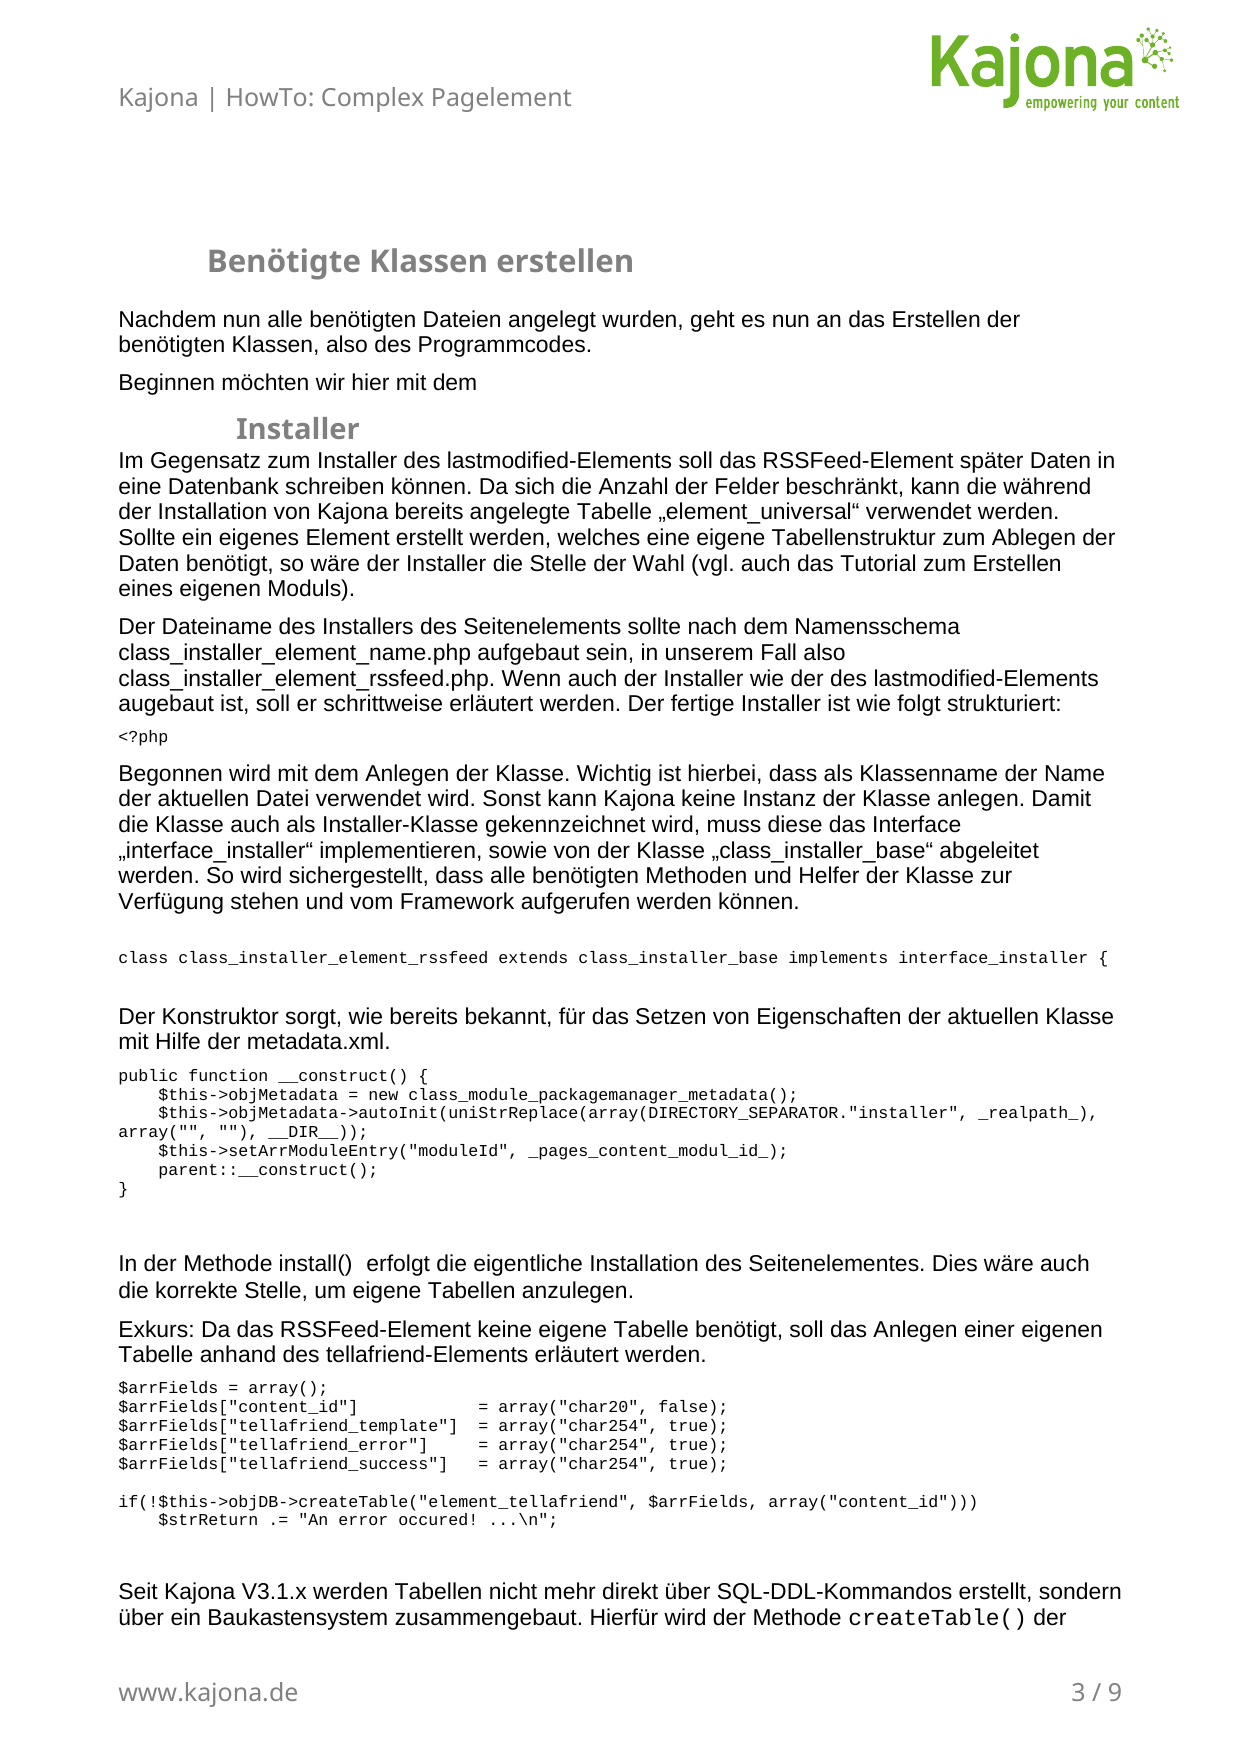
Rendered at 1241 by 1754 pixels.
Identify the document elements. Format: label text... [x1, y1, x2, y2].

text class class_installer_element_rssfeed extends class_installer_base implements interface_installer { [118, 927, 1122, 991]
text Im Gegensatz zum Installer des lastmodified-Elements soll das RSSFeed-Element später Daten in eine Datenbank schreiben können. Da sich die Anzahl der Felder beschränkt, kann die während der Installation von Kajona bereits angelegte Tabelle „element_universal“ verwendet werden. Sollte ein eigenes Element erstellt werden, welches eine eigene Tabellenstruktur zum Ablegen der Daten benötigt, so wäre der Installer die Stelle der Wahl (vgl. auch das Tutorial zum Erstellen eines eigenen Moduls). [118, 448, 1122, 602]
subtitle Installer [118, 408, 1122, 448]
text Begonnen wird mit dem Anlegen der Klasse. Wichtig ist hierbei, dass als Klassenname der Name der aktuellen Datei verwendet wird. Sonst kann Kajona keine Instanz der Klasse anlegen. Damit die Klasse auch als Installer-Klasse gekennzeichnet wird, muss diese das Interface „interface_installer“ implementieren, sowie von der Klasse „class_installer_base“ abgeleitet werden. So wird sichergestellt, dass alle benötigten Methoden und Helfer der Klasse zur Verfügung stehen und vom Framework aufgerufen werden können. [118, 760, 1122, 914]
text Der Dateiname des Installers des Seitenelements sollte nach dem Namensschema class_installer_element_name.php aufgebaut sein, in unserem Fall also class_installer_element_rssfeed.php. Wenn auch der Installer wie der des lastmodified-Elements augebaut ist, soll er schrittweise erläutert werden. Der fertige Installer ist wie folgt strukturiert: [118, 614, 1122, 717]
text Nachdem nun alle benötigten Dateien angelegt wurden, geht es nun an das Erstellen der benötigten Klassen, also des Programmcodes. [118, 306, 1122, 357]
text public function __construct() { $this->objMetadata = new class_module_packagemanager_metadata(); $this->objMetadata->autoInit(uniStrReplace(array(DIRECTORY_SEPARATOR."installer", _realpath_), array("", ""), __DIR__)); $this->setArrModuleEntry("moduleId", _pages_content_modul_id_); parent::__construct(); } [118, 1067, 1122, 1199]
text $arrFields = array(); $arrFields["content_id"] = array("char20", false); $arrFields["tellafriend_template"] = array("char254", true); $arrFields["tellafriend_error"] = array("char254", true); $arrFields["tellafriend_success"] = array("char254", true); if(!$this->objDB->createTable("element_tellafriend", $arrFields, array("content_id"))) $strReturn .= "An error occured! ...\n"; [118, 1380, 1122, 1531]
text Seit Kajona V3.1.x werden Tabellen nicht mehr direkt über SQL-DDL-Kommandos erstellt, sondern über ein Baukastensystem zusammengebaut. Hierfür wird der Methode createTable() der [118, 1578, 1122, 1632]
text <?php [118, 729, 1122, 748]
text Beginnen möchten wir hier mit dem [118, 370, 1122, 396]
text In der Methode install() erfolgt die eigentliche Installation des Seitenelementes. Dies wäre auch die korrekte Stelle, um eigene Tabellen anzulegen. [118, 1247, 1122, 1304]
text Exkurs: Da das RSSFeed-Element keine eigene Tabelle benötigt, soll das Anlegen einer eigenen Tabelle anhand des tellafriend-Elements erläutert werden. [118, 1316, 1122, 1367]
text Der Konstruktor sorgt, wie bereits bekannt, für das Setzen von Eigenschaften der aktuellen Klasse mit Hilfe der metadata.xml. [118, 1003, 1122, 1055]
subtitle Benötigte Klassen erstellen [118, 239, 1122, 282]
